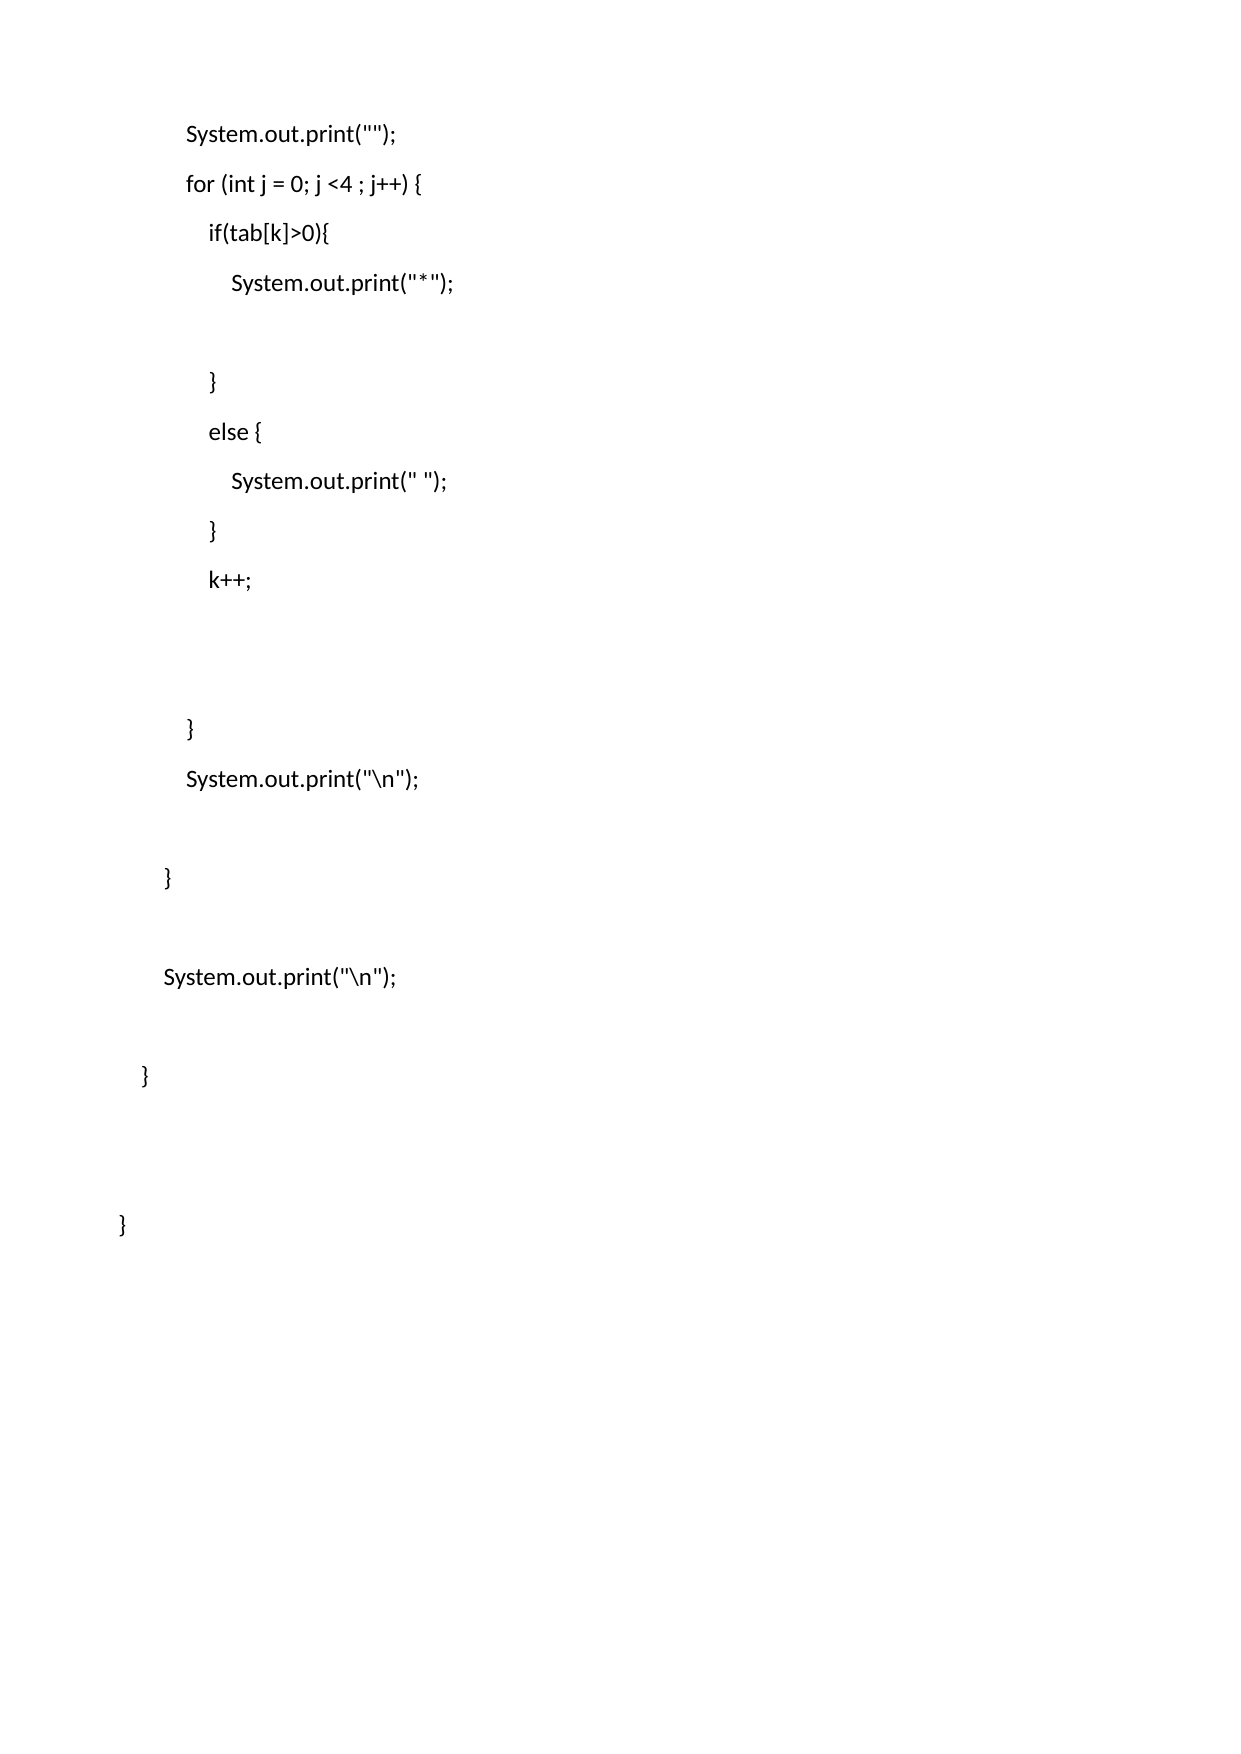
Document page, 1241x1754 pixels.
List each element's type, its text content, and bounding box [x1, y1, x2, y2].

text System.out.print("\n"); [118, 763, 1122, 793]
text System.out.print(""); [118, 118, 1122, 149]
text } [118, 713, 1122, 744]
text } [118, 1209, 1122, 1239]
text System.out.print("*"); [118, 267, 1122, 297]
text if(tab[k]>0){ [118, 217, 1122, 248]
text } [118, 862, 1122, 892]
text } [118, 366, 1122, 397]
text } [118, 515, 1122, 545]
text System.out.print(" "); [118, 465, 1122, 496]
text } [118, 1060, 1122, 1091]
text for (int j = 0; j <4 ; j++) { [118, 168, 1122, 198]
text else { [118, 416, 1122, 446]
text k++; [118, 564, 1122, 595]
text System.out.print("\n"); [118, 961, 1122, 992]
